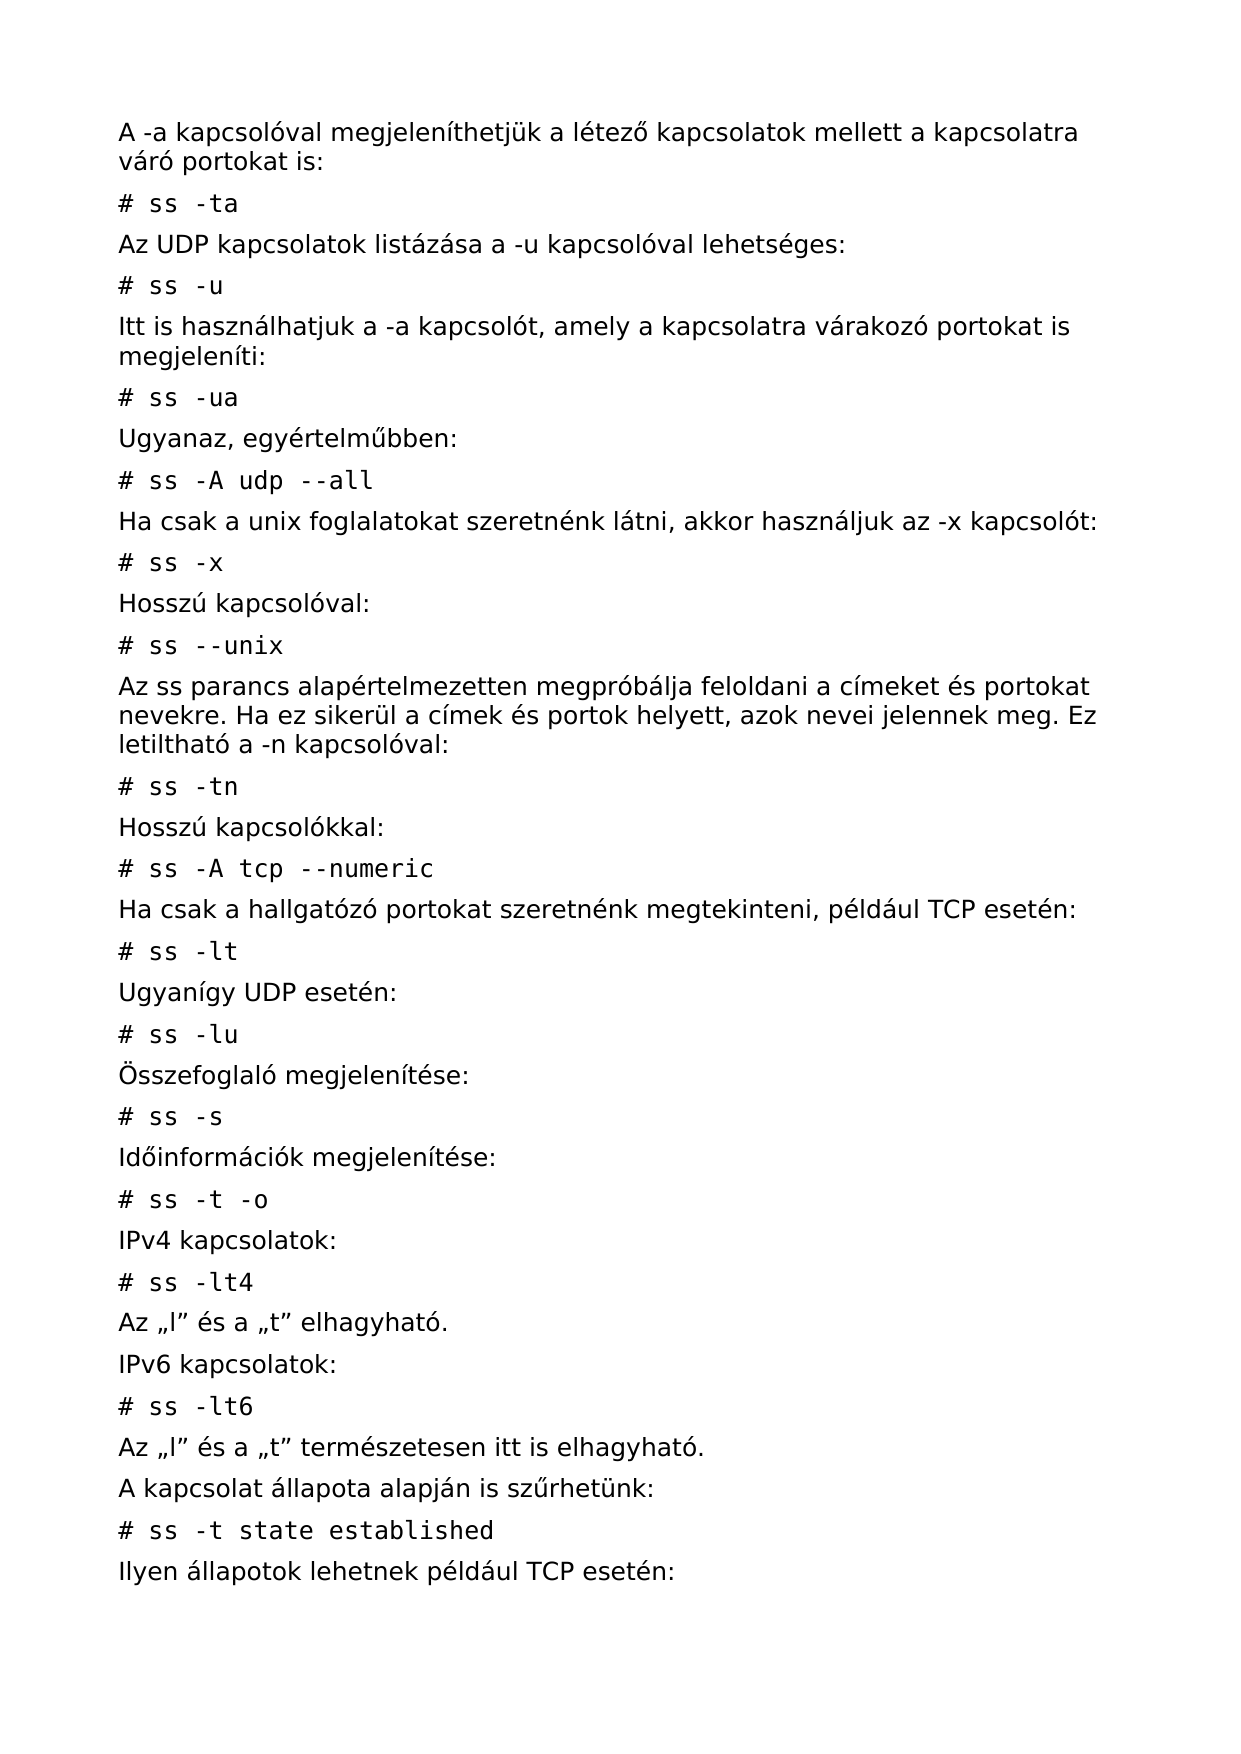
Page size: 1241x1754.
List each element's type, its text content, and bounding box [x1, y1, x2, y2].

text IPv6 kapcsolatok: [118, 1350, 1122, 1379]
text Az „l” és a „t” elhagyható. [118, 1309, 1122, 1338]
text # ss -tn [118, 772, 1122, 801]
text A -a kapcsolóval megjeleníthetjük a létező kapcsolatok mellett a kapcsolatra váró portokat is: [118, 118, 1122, 176]
text # ss -ua [118, 383, 1122, 412]
text # ss -u [118, 272, 1122, 301]
text # ss -A udp --all [118, 466, 1122, 495]
text Az „l” és a „t” természetesen itt is elhagyható. [118, 1433, 1122, 1462]
text Ilyen állapotok lehetnek például TCP esetén: [118, 1557, 1122, 1586]
text # ss -t -o [118, 1185, 1122, 1214]
text # ss -ta [118, 189, 1122, 218]
text # ss --unix [118, 631, 1122, 660]
text IPv4 kapcsolatok: [118, 1226, 1122, 1255]
text # ss -s [118, 1102, 1122, 1132]
text # ss -lu [118, 1020, 1122, 1049]
text Az UDP kapcsolatok listázása a -u kapcsolóval lehetséges: [118, 230, 1122, 259]
text Ha csak a unix foglalatokat szeretnénk látni, akkor használjuk az -x kapcsolót: [118, 507, 1122, 536]
text A kapcsolat állapota alapján is szűrhetünk: [118, 1474, 1122, 1504]
text Összefoglaló megjelenítése: [118, 1061, 1122, 1090]
text # ss -t state established [118, 1516, 1122, 1545]
text Időinformációk megjelenítése: [118, 1143, 1122, 1173]
text Ugyanígy UDP esetén: [118, 978, 1122, 1007]
text # ss -lt [118, 937, 1122, 966]
text Itt is használhatjuk a -a kapcsolót, amely a kapcsolatra várakozó portokat is megjeleníti: [118, 312, 1122, 371]
text # ss -x [118, 548, 1122, 578]
text Az ss parancs alapértelmezetten megpróbálja feloldani a címeket és portokat nevekre. Ha ez sikerül a címek és portok helyett, azok nevei jelennek meg. Ez letiltható a -n kapcsolóval: [118, 672, 1122, 759]
text Hosszú kapcsolókkal: [118, 813, 1122, 842]
text # ss -lt4 [118, 1268, 1122, 1297]
text Ugyanaz, egyértelműbben: [118, 424, 1122, 453]
text Ha csak a hallgatózó portokat szeretnénk megtekinteni, például TCP esetén: [118, 896, 1122, 925]
text # ss -lt6 [118, 1392, 1122, 1421]
text Hosszú kapcsolóval: [118, 589, 1122, 619]
text # ss -A tcp --numeric [118, 855, 1122, 884]
